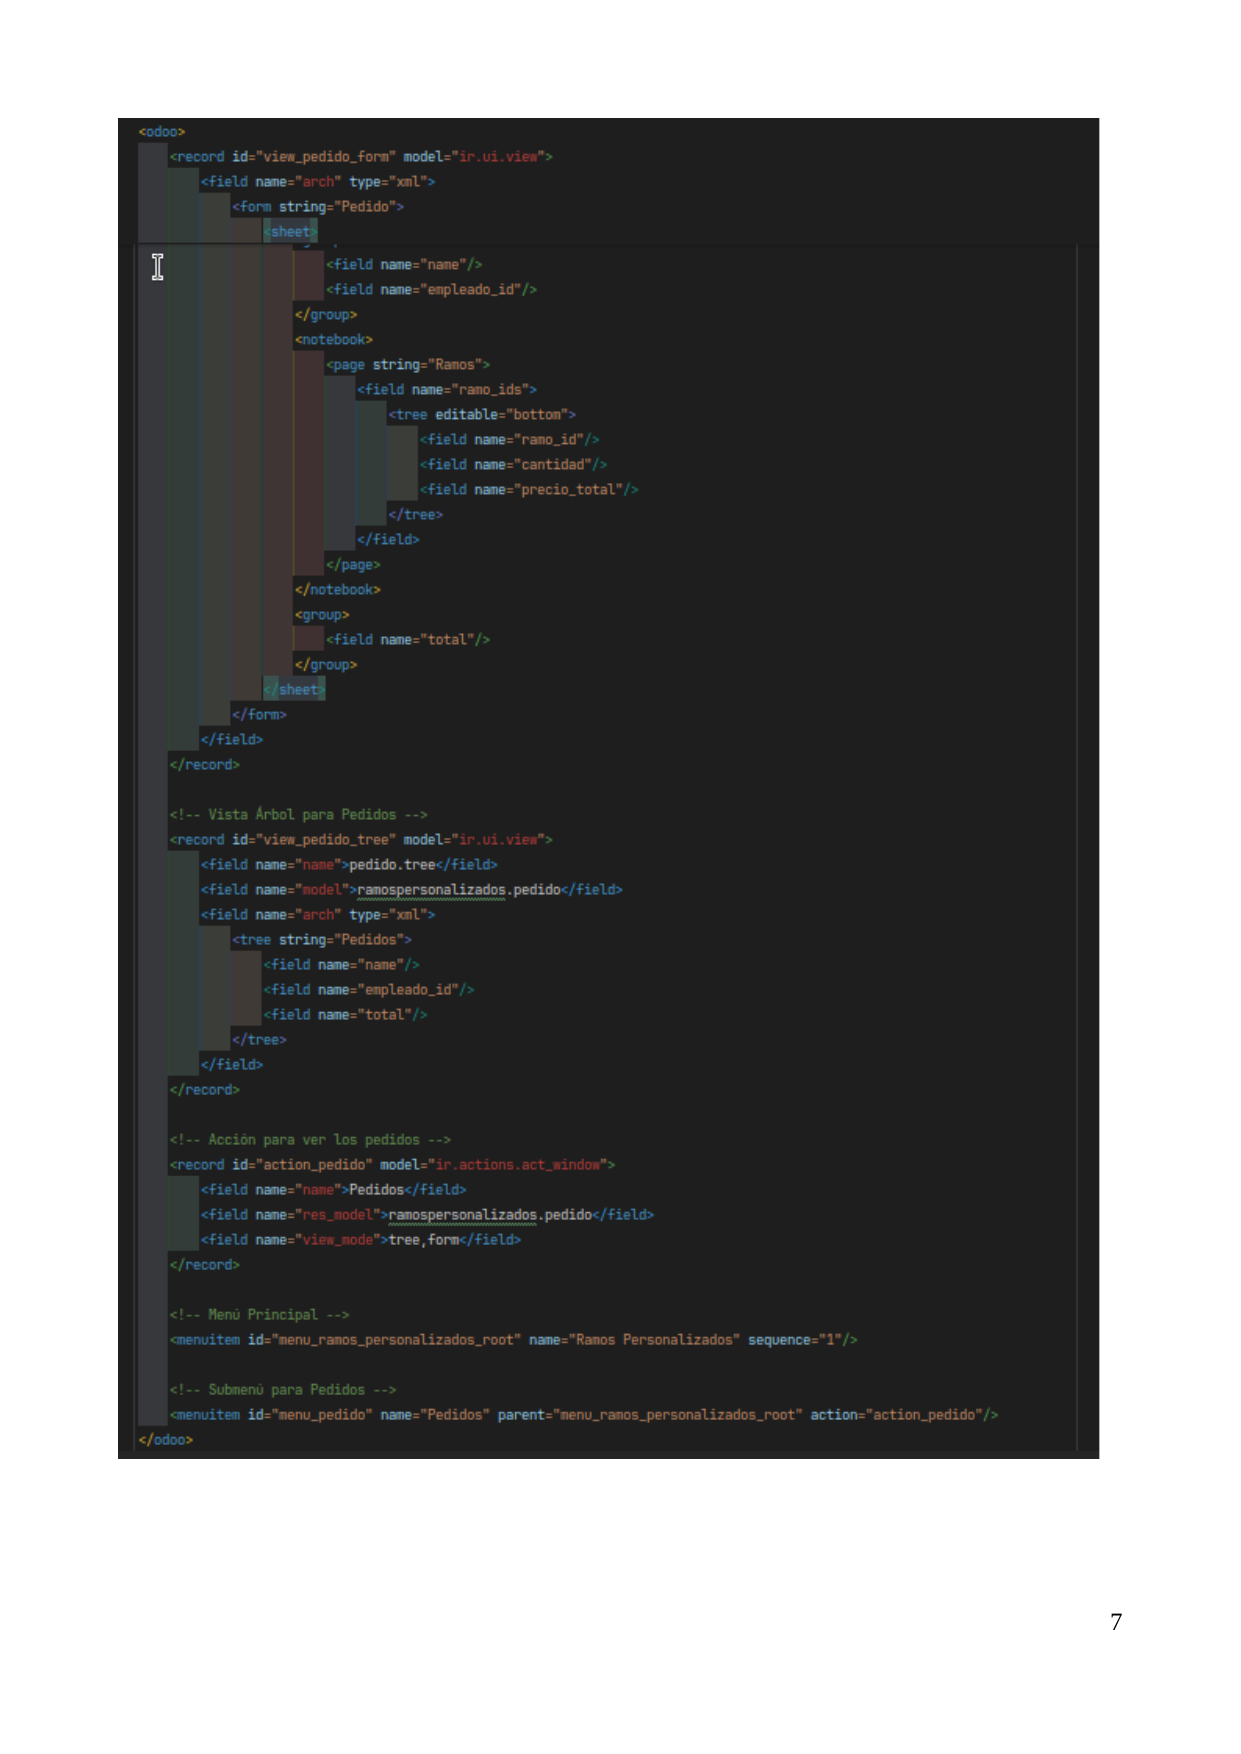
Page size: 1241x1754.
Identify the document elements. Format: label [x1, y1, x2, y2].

picture [118, 118, 1100, 1459]
